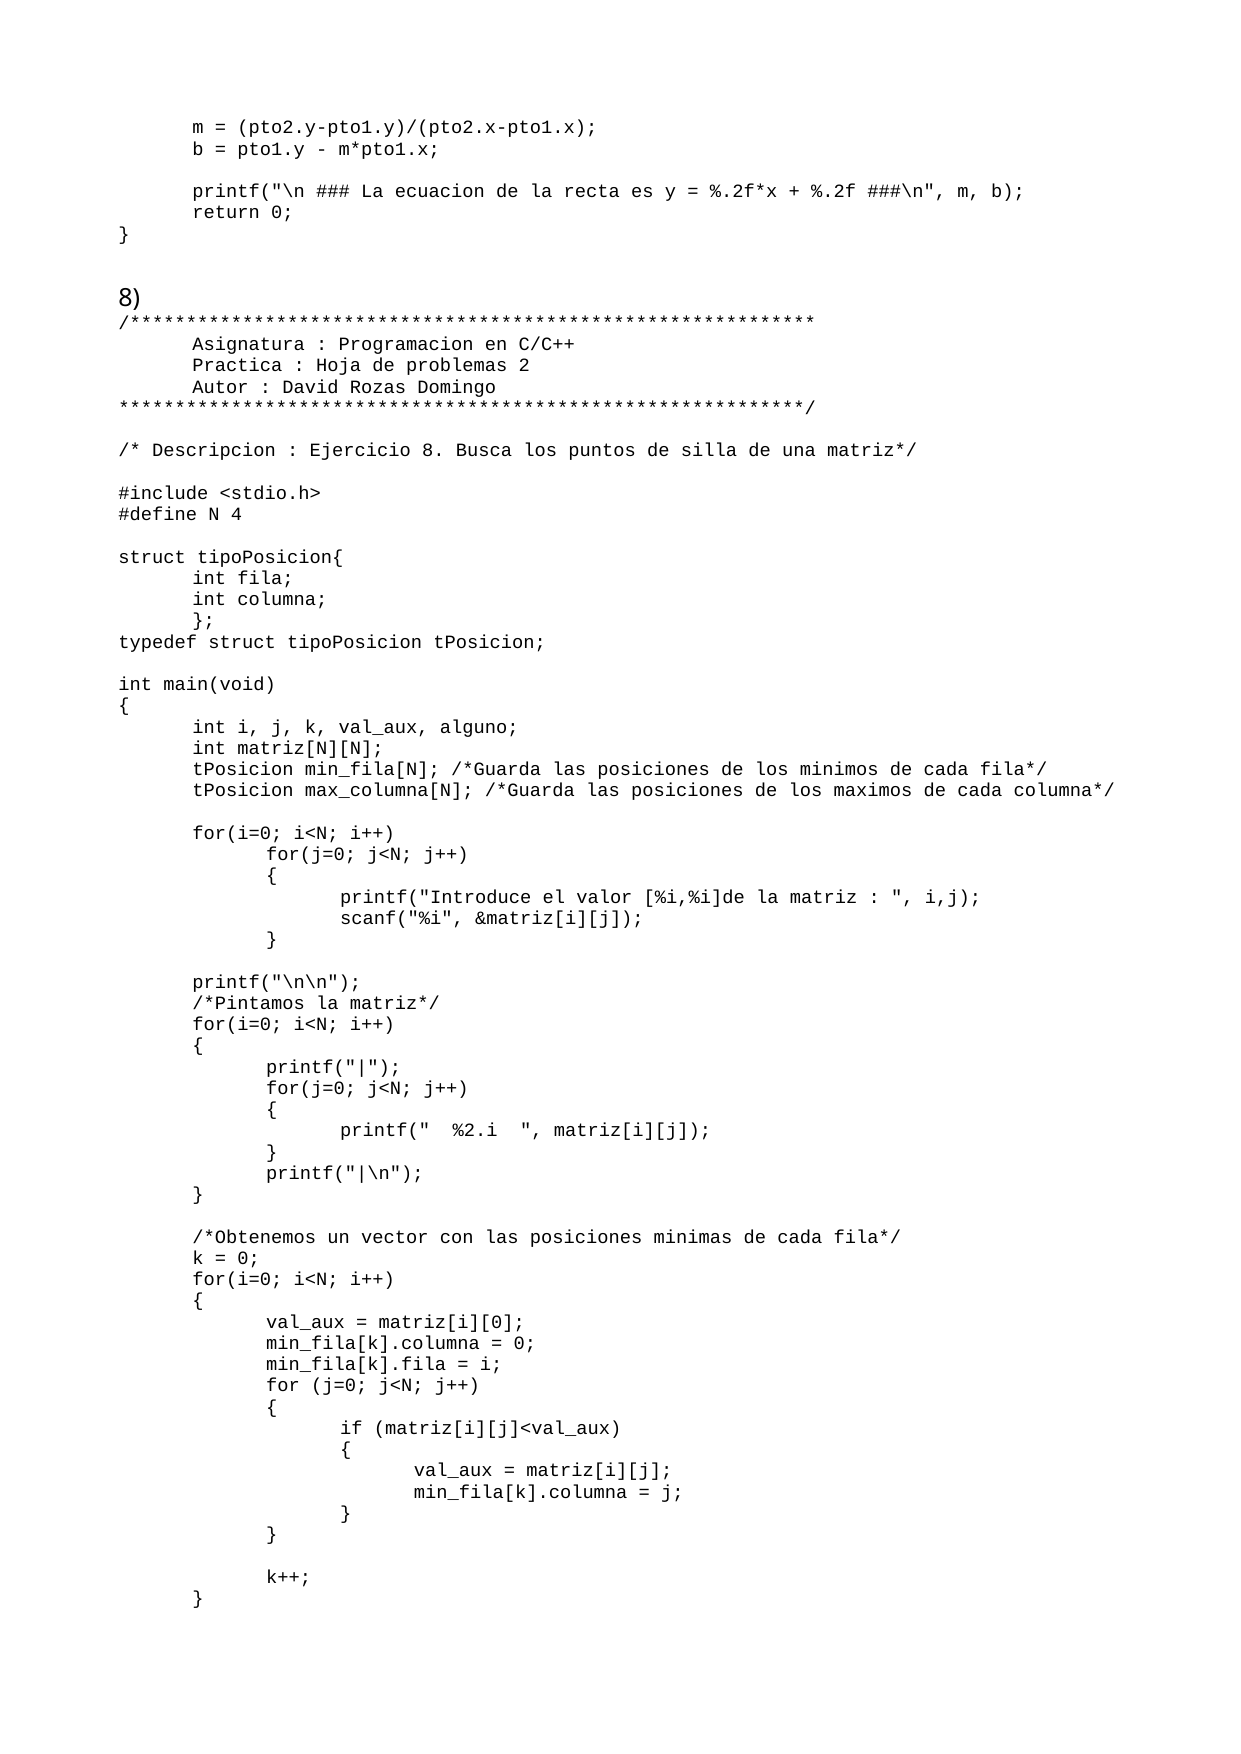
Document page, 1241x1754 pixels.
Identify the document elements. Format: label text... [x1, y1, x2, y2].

text /*Pintamos la matriz*/ [118, 994, 1122, 1015]
text b = pto1.y - m*pto1.x; [118, 139, 1122, 161]
text min_fila[k].columna = 0; [118, 1334, 1122, 1355]
text min_fila[k].columna = j; [118, 1482, 1122, 1504]
text tPosicion min_fila[N]; /*Guarda las posiciones de los minimos de cada fila*/ [118, 760, 1122, 781]
text { [118, 1291, 1122, 1312]
text { [118, 696, 1122, 717]
text } [118, 1142, 1122, 1164]
text *************************************************************/ [118, 399, 1122, 420]
text int i, j, k, val_aux, alguno; [118, 717, 1122, 739]
text for(j=0; j<N; j++) [118, 845, 1122, 866]
text } [118, 930, 1122, 951]
text { [118, 1100, 1122, 1121]
text for (j=0; j<N; j++) [118, 1376, 1122, 1397]
text /************************************************************* [118, 314, 1122, 335]
text int main(void) [118, 675, 1122, 696]
text tPosicion max_columna[N]; /*Guarda las posiciones de los maximos de cada columna*/ [118, 781, 1122, 802]
text typedef struct tipoPosicion tPosicion; [118, 632, 1122, 654]
text { [118, 1440, 1122, 1461]
text /* Descripcion : Ejercicio 8. Busca los puntos de silla de una matriz*/ [118, 441, 1122, 462]
text { [118, 866, 1122, 887]
text for(i=0; i<N; i++) [118, 1270, 1122, 1291]
text k = 0; [118, 1249, 1122, 1270]
text printf("Introduce el valor [%i,%i]de la matriz : ", i,j); [118, 887, 1122, 909]
text Asignatura : Programacion en C/C++ [118, 335, 1122, 356]
text min_fila[k].fila = i; [118, 1355, 1122, 1376]
text } [118, 1525, 1122, 1546]
text val_aux = matriz[i][0]; [118, 1312, 1122, 1334]
text printf("\n ### La ecuacion de la recta es y = %.2f*x + %.2f ###\n", m, b); [118, 182, 1122, 203]
text int fila; [118, 569, 1122, 590]
text scanf("%i", &matriz[i][j]); [118, 909, 1122, 930]
text { [118, 1036, 1122, 1057]
text struct tipoPosicion{ [118, 547, 1122, 569]
text printf("\n\n"); [118, 972, 1122, 994]
text Autor : David Rozas Domingo [118, 377, 1122, 399]
text Practica : Hoja de problemas 2 [118, 356, 1122, 377]
text m = (pto2.y-pto1.y)/(pto2.x-pto1.x); [118, 118, 1122, 139]
text } [118, 1589, 1122, 1610]
text for(i=0; i<N; i++) [118, 824, 1122, 845]
text for(j=0; j<N; j++) [118, 1079, 1122, 1100]
text if (matriz[i][j]<val_aux) [118, 1419, 1122, 1440]
text #include <stdio.h> [118, 484, 1122, 505]
text #define N 4 [118, 505, 1122, 526]
text for(i=0; i<N; i++) [118, 1015, 1122, 1036]
text k++; [118, 1567, 1122, 1589]
text printf("|\n"); [118, 1164, 1122, 1185]
text printf("|"); [118, 1057, 1122, 1079]
text } [118, 224, 1122, 246]
text val_aux = matriz[i][j]; [118, 1461, 1122, 1482]
text }; [118, 611, 1122, 632]
text int matriz[N][N]; [118, 739, 1122, 760]
text } [118, 1185, 1122, 1206]
text } [118, 1504, 1122, 1525]
text { [118, 1397, 1122, 1419]
text /*Obtenemos un vector con las posiciones minimas de cada fila*/ [118, 1227, 1122, 1249]
text int columna; [118, 590, 1122, 611]
text printf(" %2.i ", matriz[i][j]); [118, 1121, 1122, 1142]
text return 0; [118, 203, 1122, 224]
text 8) [118, 280, 1122, 314]
